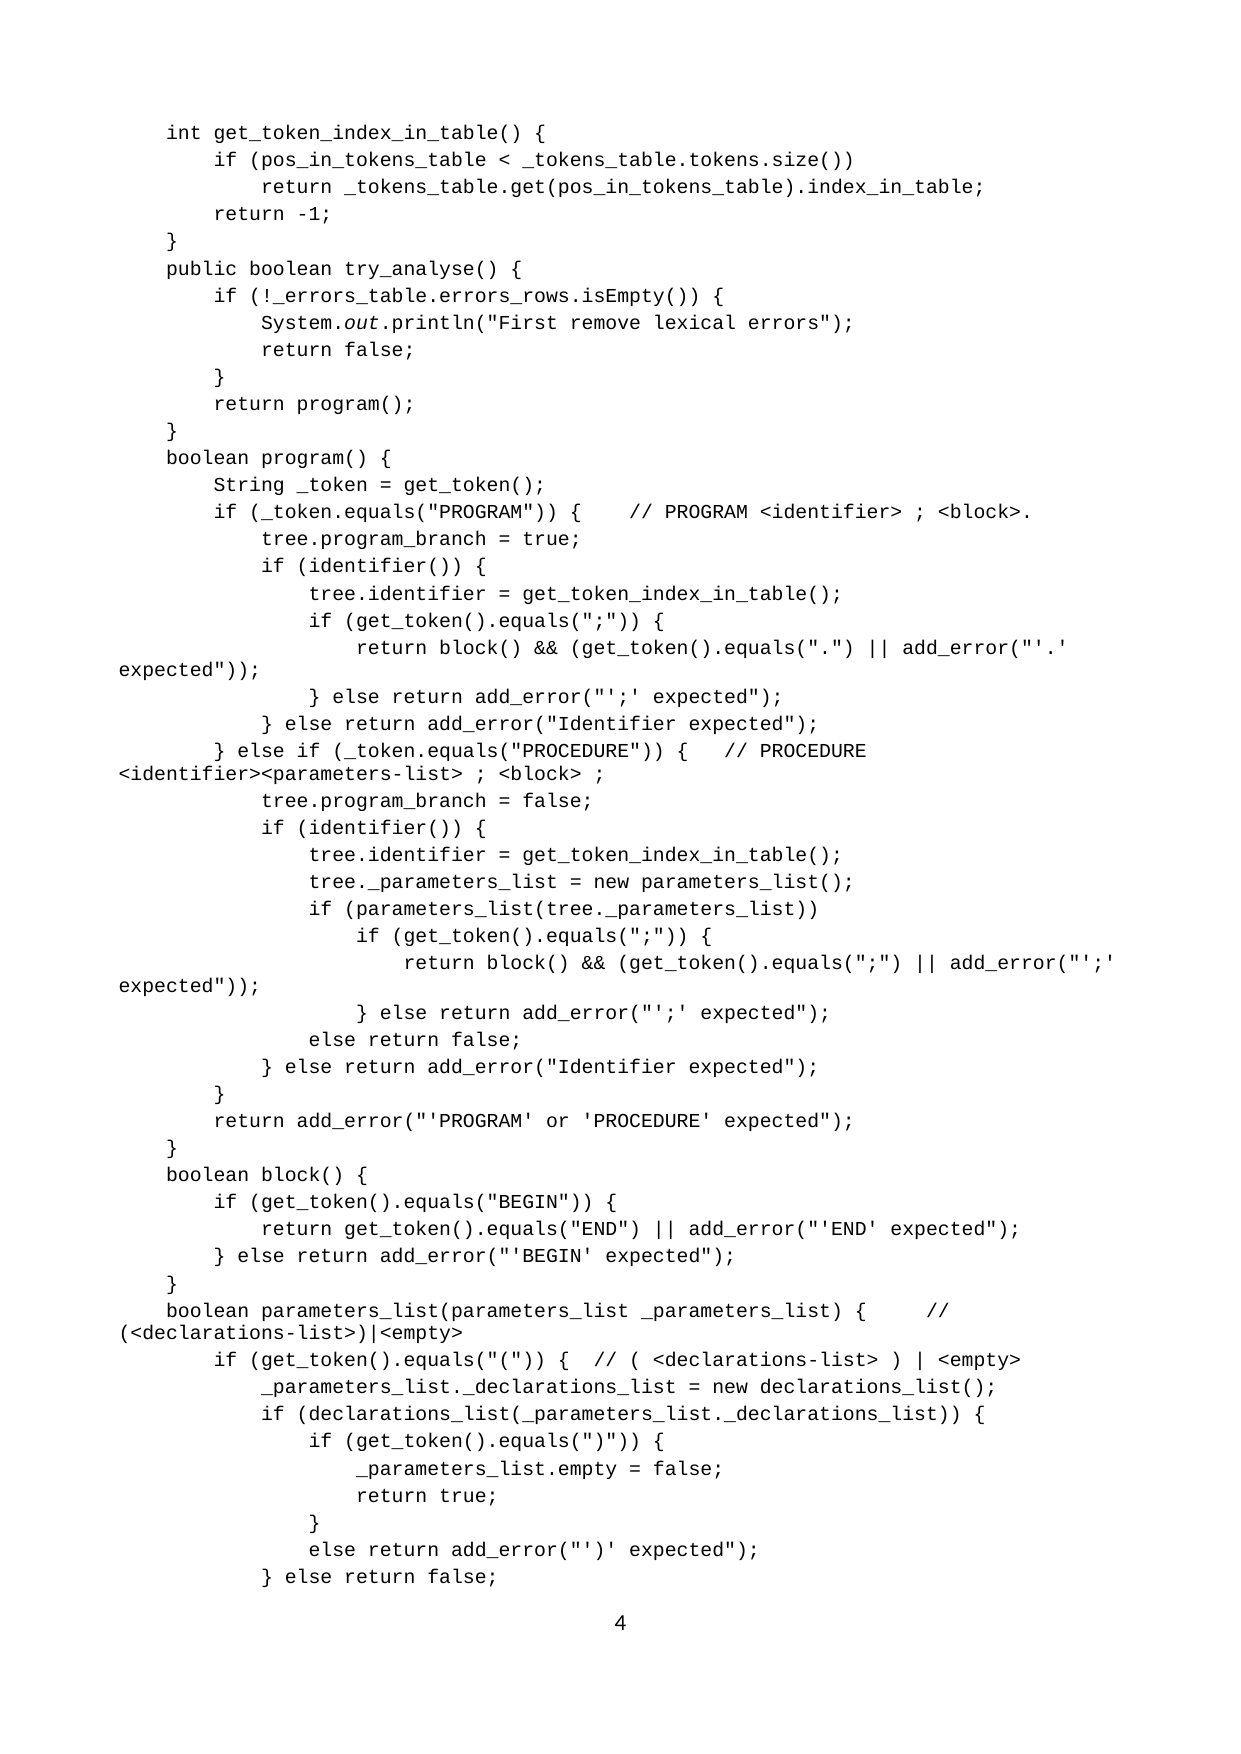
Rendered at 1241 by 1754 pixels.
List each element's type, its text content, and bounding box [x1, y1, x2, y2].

text } [118, 1508, 1122, 1535]
text if (identifier()) { [118, 552, 1122, 579]
text else return add_error("')' expected"); [118, 1535, 1122, 1562]
text if (identifier()) { [118, 813, 1122, 840]
text _parameters_list._declarations_list = new declarations_list(); [118, 1372, 1122, 1399]
text } [118, 362, 1122, 389]
text } else return add_error("'BEGIN' expected"); [118, 1242, 1122, 1269]
text int get_token_index_in_table() { [118, 118, 1122, 145]
text } [118, 227, 1122, 254]
text } else return add_error("';' expected"); [118, 682, 1122, 709]
text public boolean try_analyse() { [118, 254, 1122, 281]
text } [118, 1133, 1122, 1161]
text boolean program() { [118, 443, 1122, 470]
text if (declarations_list(_parameters_list._declarations_list)) { [118, 1399, 1122, 1427]
text } else if (_token.equals("PROCEDURE")) { // PROCEDURE <identifier><parameters-list> ; <block> ; [118, 737, 1122, 786]
text if (get_token().equals(";")) { [118, 921, 1122, 948]
text _parameters_list.empty = false; [118, 1454, 1122, 1481]
text if (get_token().equals("BEGIN")) { [118, 1188, 1122, 1215]
text } else return add_error("Identifier expected"); [118, 709, 1122, 737]
text if (!_errors_table.errors_rows.isEmpty()) { [118, 281, 1122, 308]
text String _token = get_token(); [118, 470, 1122, 497]
text tree.program_branch = true; [118, 524, 1122, 552]
text if (get_token().equals(";")) { [118, 606, 1122, 633]
text } [118, 1269, 1122, 1296]
text if (_token.equals("PROGRAM")) { // PROGRAM <identifier> ; <block>. [118, 497, 1122, 524]
text return add_error("'PROGRAM' or 'PROCEDURE' expected"); [118, 1106, 1122, 1133]
text tree.identifier = get_token_index_in_table(); [118, 579, 1122, 606]
text boolean block() { [118, 1161, 1122, 1188]
text if (get_token().equals("(")) { // ( <declarations-list> ) | <empty> [118, 1345, 1122, 1372]
text return false; [118, 335, 1122, 362]
text return block() && (get_token().equals(";") || add_error("';' expected")); [118, 948, 1122, 998]
text if (get_token().equals(")")) { [118, 1427, 1122, 1454]
text } else return add_error("';' expected"); [118, 998, 1122, 1025]
text if (pos_in_tokens_table < _tokens_table.tokens.size()) [118, 145, 1122, 172]
text } else return add_error("Identifier expected"); [118, 1052, 1122, 1079]
text System.out.println("First remove lexical errors"); [118, 308, 1122, 335]
text return get_token().equals("END") || add_error("'END' expected"); [118, 1215, 1122, 1242]
text return _tokens_table.get(pos_in_tokens_table).index_in_table; [118, 172, 1122, 199]
text return -1; [118, 199, 1122, 227]
text } [118, 416, 1122, 443]
text } else return false; [118, 1562, 1122, 1589]
text } [118, 1079, 1122, 1106]
text boolean parameters_list(parameters_list _parameters_list) { // (<declarations-list>)|<empty> [118, 1296, 1122, 1345]
text else return false; [118, 1025, 1122, 1052]
text tree._parameters_list = new parameters_list(); [118, 867, 1122, 894]
text return true; [118, 1481, 1122, 1508]
text tree.identifier = get_token_index_in_table(); [118, 840, 1122, 867]
text return block() && (get_token().equals(".") || add_error("'.' expected")); [118, 633, 1122, 682]
text if (parameters_list(tree._parameters_list)) [118, 894, 1122, 921]
text tree.program_branch = false; [118, 786, 1122, 813]
text return program(); [118, 389, 1122, 416]
